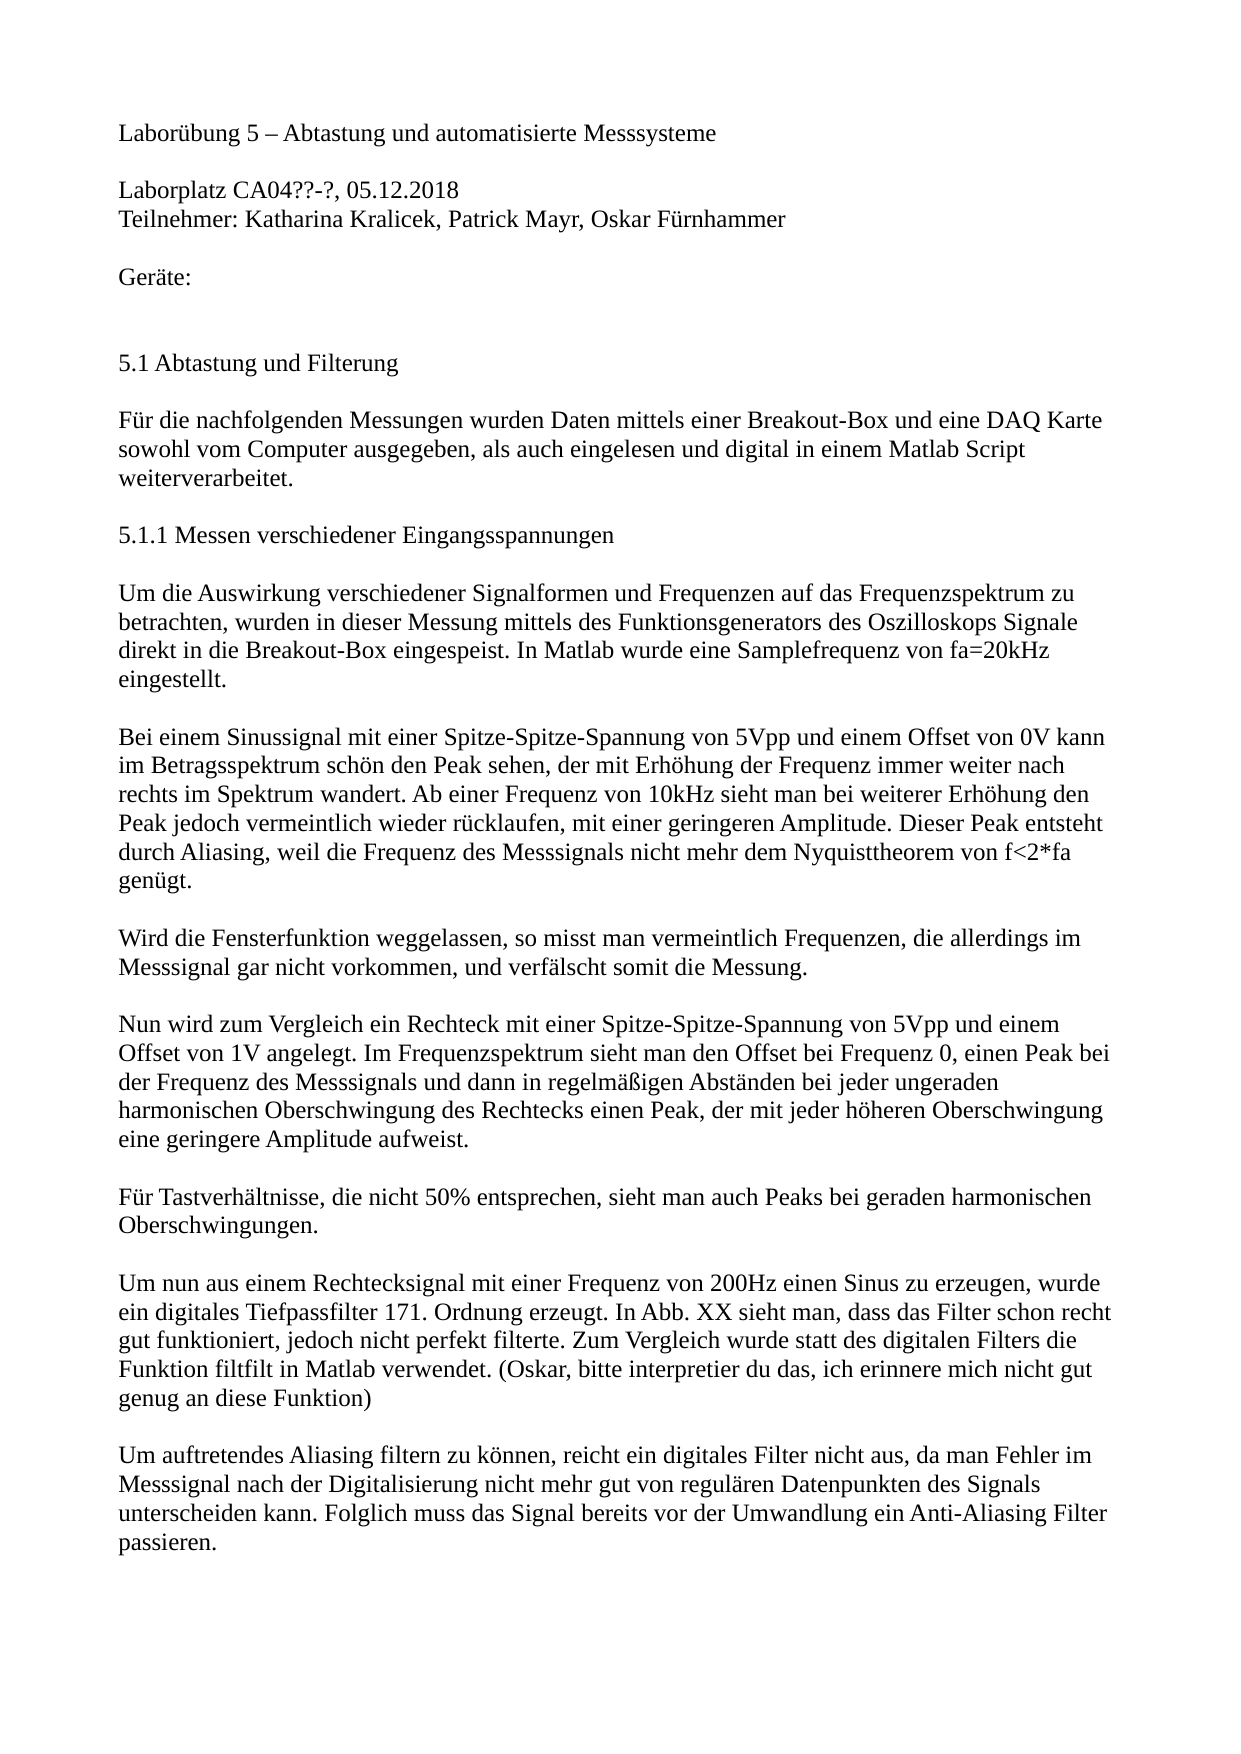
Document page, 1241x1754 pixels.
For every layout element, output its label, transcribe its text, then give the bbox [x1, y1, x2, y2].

text Um nun aus einem Rechtecksignal mit einer Frequenz von 200Hz einen Sinus zu erzeugen, wurde ein digitales Tiefpassfilter 171. Ordnung erzeugt. In Abb. XX sieht man, dass das Filter schon recht gut funktioniert, jedoch nicht perfekt filterte. Zum Vergleich wurde statt des digitalen Filters die Funktion filtfilt in Matlab verwendet. (Oskar, bitte interpretier du das, ich erinnere mich nicht gut genug an diese Funktion) [118, 1268, 1122, 1412]
text Laborplatz CA04??-?, 05.12.2018 [118, 176, 1122, 204]
text Bei einem Sinussignal mit einer Spitze-Spitze-Spannung von 5Vpp und einem Offset von 0V kann im Betragsspektrum schön den Peak sehen, der mit Erhöhung der Frequenz immer weiter nach rechts im Spektrum wandert. Ab einer Frequenz von 10kHz sieht man bei weiterer Erhöhung den Peak jedoch vermeintlich wieder rücklaufen, mit einer geringeren Amplitude. Dieser Peak entsteht durch Aliasing, weil die Frequenz des Messsignals nicht mehr dem Nyquisttheorem von f<2*fa genügt. [118, 722, 1122, 894]
text Für Tastverhältnisse, die nicht 50% entsprechen, sieht man auch Peaks bei geraden harmonischen Oberschwingungen. [118, 1182, 1122, 1239]
text Für die nachfolgenden Messungen wurden Daten mittels einer Breakout-Box und eine DAQ Karte sowohl vom Computer ausgegeben, als auch eingelesen und digital in einem Matlab Script weiterverarbeitet. [118, 406, 1122, 492]
text Wird die Fensterfunktion weggelassen, so misst man vermeintlich Frequenzen, die allerdings im Messsignal gar nicht vorkommen, und verfälscht somit die Messung. [118, 923, 1122, 981]
text Laborübung 5 – Abtastung und automatisierte Messsysteme [118, 118, 1122, 147]
text Um auftretendes Aliasing filtern zu können, reicht ein digitales Filter nicht aus, da man Fehler im Messsignal nach der Digitalisierung nicht mehr gut von regulären Datenpunkten des Signals unterscheiden kann. Folglich muss das Signal bereits vor der Umwandlung ein Anti-Aliasing Filter passieren. [118, 1441, 1122, 1556]
text Um die Auswirkung verschiedener Signalformen und Frequenzen auf das Frequenzspektrum zu betrachten, wurden in dieser Messung mittels des Funktionsgenerators des Oszilloskops Signale direkt in die Breakout-Box eingespeist. In Matlab wurde eine Samplefrequenz von fa=20kHz eingestellt. [118, 578, 1122, 693]
text Teilnehmer: Katharina Kralicek, Patrick Mayr, Oskar Fürnhammer [118, 204, 1122, 233]
text 5.1.1 Messen verschiedener Eingangsspannungen [118, 521, 1122, 549]
text Nun wird zum Vergleich ein Rechteck mit einer Spitze-Spitze-Spannung von 5Vpp und einem Offset von 1V angelegt. Im Frequenzspektrum sieht man den Offset bei Frequenz 0, einen Peak bei der Frequenz des Messsignals und dann in regelmäßigen Abständen bei jeder ungeraden harmonischen Oberschwingung des Rechtecks einen Peak, der mit jeder höheren Oberschwingung eine geringere Amplitude aufweist. [118, 1009, 1122, 1153]
text Geräte: [118, 262, 1122, 291]
text 5.1 Abtastung und Filterung [118, 348, 1122, 377]
